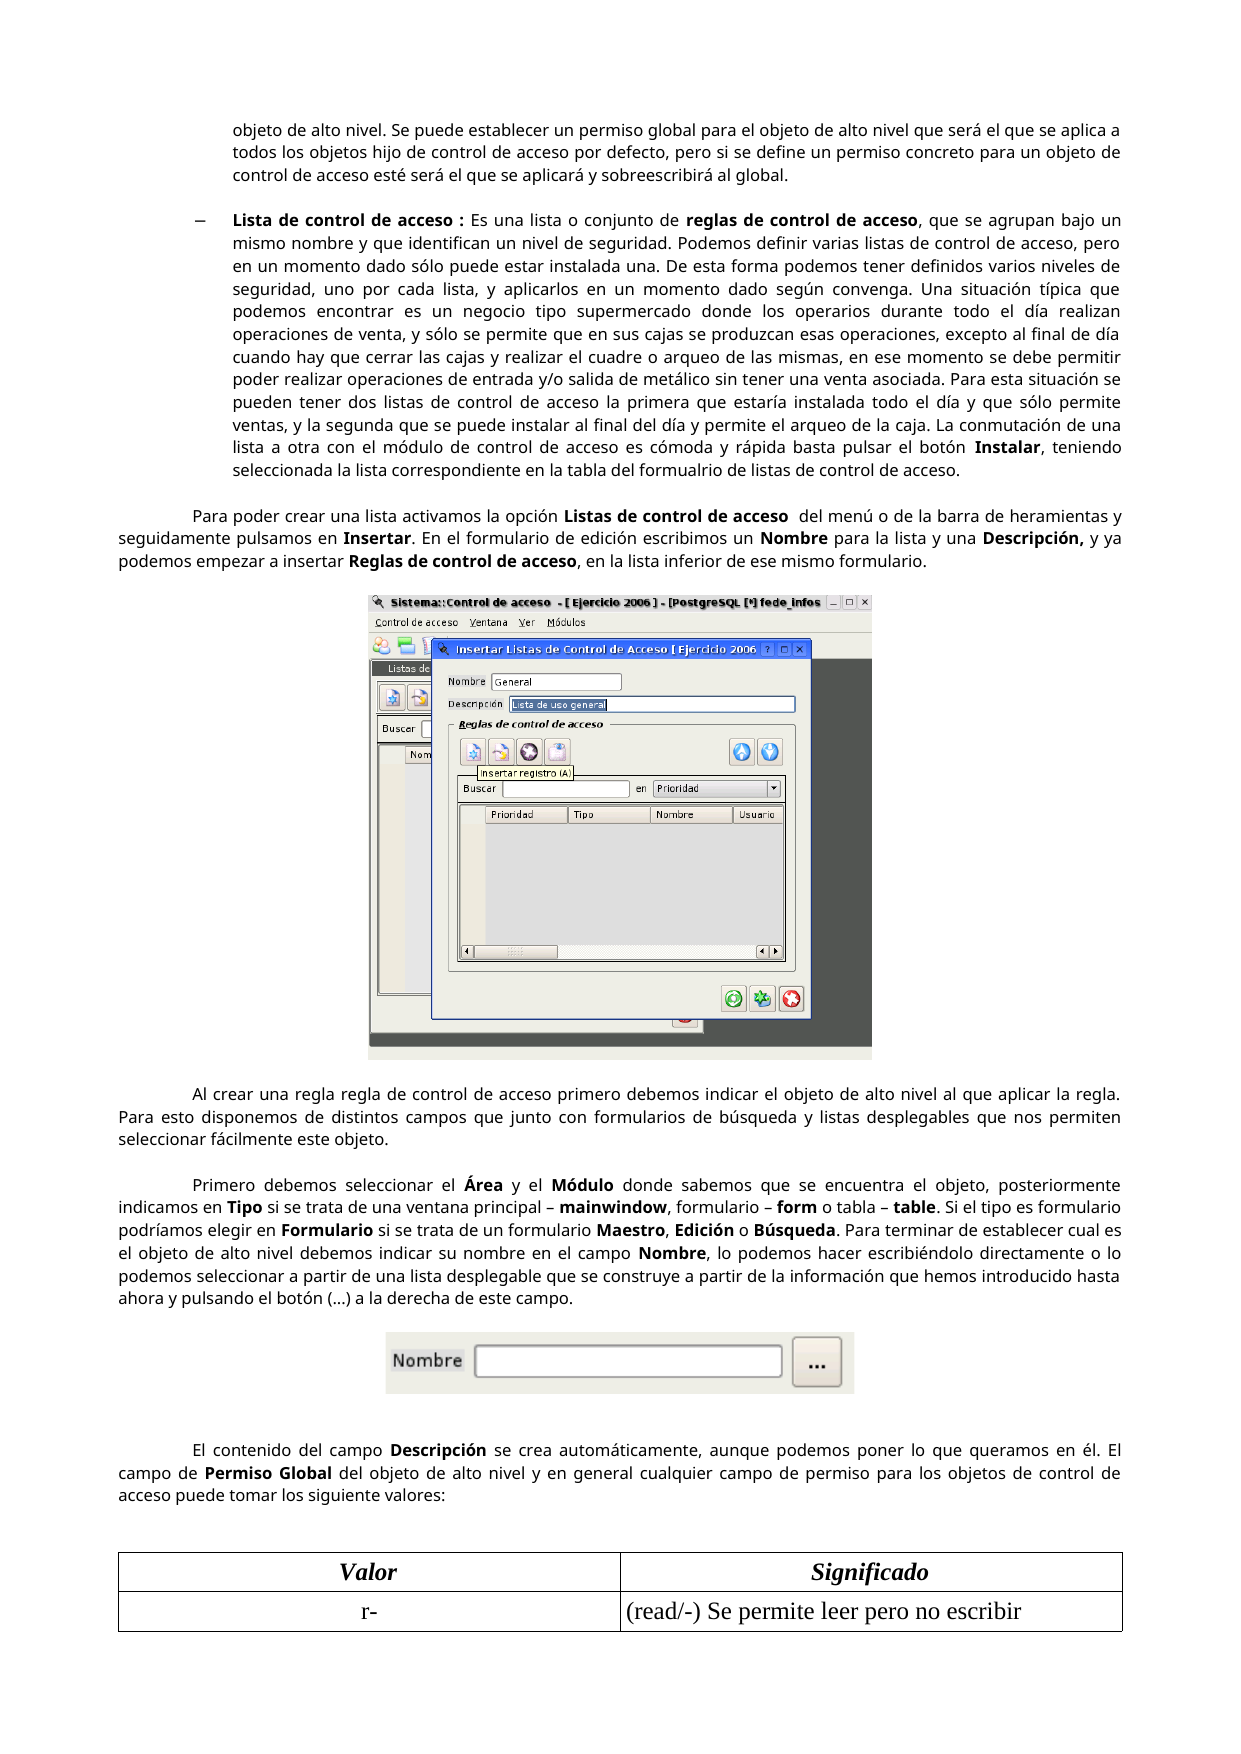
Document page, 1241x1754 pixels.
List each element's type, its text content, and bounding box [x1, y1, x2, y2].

list Lista de control de acceso : Es una lista o conjunto de reglas de control de acceso, que se agrupan bajo un mismo nombre y que identifican un nivel de seguridad. Podemos definir varias listas de control de acceso, pero en un momento dado sólo puede estar instalada una. De esta forma podemos tener definidos varios niveles de seguridad, uno por cada lista, y aplicarlos en un momento dado según convenga. Una situación típica que podemos encontrar es un negocio tipo supermercado donde los operarios durante todo el día realizan operaciones de venta, y sólo se permite que en sus cajas se produzcan esas operaciones, excepto al final de día cuando hay que cerrar las cajas y realizar el cuadre o arqueo de las mismas, en ese momento se debe permitir poder realizar operaciones de entrada y/o salida de metálico sin tener una venta asociada. Para esta situación se pueden tener dos listas de control de acceso la primera que estaría instalada todo el día y que sólo permite ventas, y la segunda que se puede instalar al final del día y permite el arqueo de la caja. La conmutación de una lista a otra con el módulo de control de acceso es cómoda y rápida basta pulsar el botón Instalar, teniendo seleccionada la lista correspondiente en la tabla del formualrio de listas de control de acceso. [195, 209, 1122, 481]
table_cell (read/-) Se permite leer pero no escribir [621, 1592, 1122, 1631]
table_header Significado [621, 1553, 1122, 1591]
text El contenido del campo Descripción se crea automáticamente, aunque podemos poner lo que queramos en él. El campo de Permiso Global del objeto de alto nivel y en general cualquier campo de permiso para los objetos de control de acceso puede tomar los siguiente valores: [118, 1439, 1122, 1507]
text Primero debemos seleccionar el Área y el Módulo donde sabemos que se encuentra el objeto, posteriormente indicamos en Tipo si se trata de una ventana principal – mainwindow, formulario – form o tabla – table. Si el tipo es formulario podríamos elegir en Formulario si se trata de un formulario Maestro, Edición o Búsqueda. Para terminar de establecer cual es el objeto de alto nivel debemos indicar su nombre en el campo Nombre, lo podemos hacer escribiéndolo directamente o lo podemos seleccionar a partir de una lista desplegable que se construye a partir de la información que hemos introducido hasta ahora y pulsando el botón (...) a la derecha de este campo. [118, 1173, 1122, 1309]
picture [385, 1332, 855, 1394]
text Para poder crear una lista activamos la opción Listas de control de acceso del menú o de la barra de heramientas y seguidamente pulsamos en Insertar. En el formulario de edición escribimos un Nombre para la lista y una Descripción, y ya podemos empezar a insertar Reglas de control de acceso, en la lista inferior de ese mismo formulario. [118, 504, 1122, 572]
table_header Valor [119, 1553, 620, 1591]
picture [368, 595, 872, 1060]
table_cell r- [119, 1592, 620, 1631]
list objeto de alto nivel. Se puede establecer un permiso global para el objeto de alto nivel que será el que se aplica a todos los objetos hijo de control de acceso por defecto, pero si se define un permiso concreto para un objeto de control de acceso esté será el que se aplicará y sobreescribirá al global. [195, 118, 1122, 186]
text Al crear una regla regla de control de acceso primero debemos indicar el objeto de alto nivel al que aplicar la regla. Para esto disponemos de distintos campos que junto con formularios de búsqueda y listas desplegables que nos permiten seleccionar fácilmente este objeto. [118, 1082, 1122, 1151]
